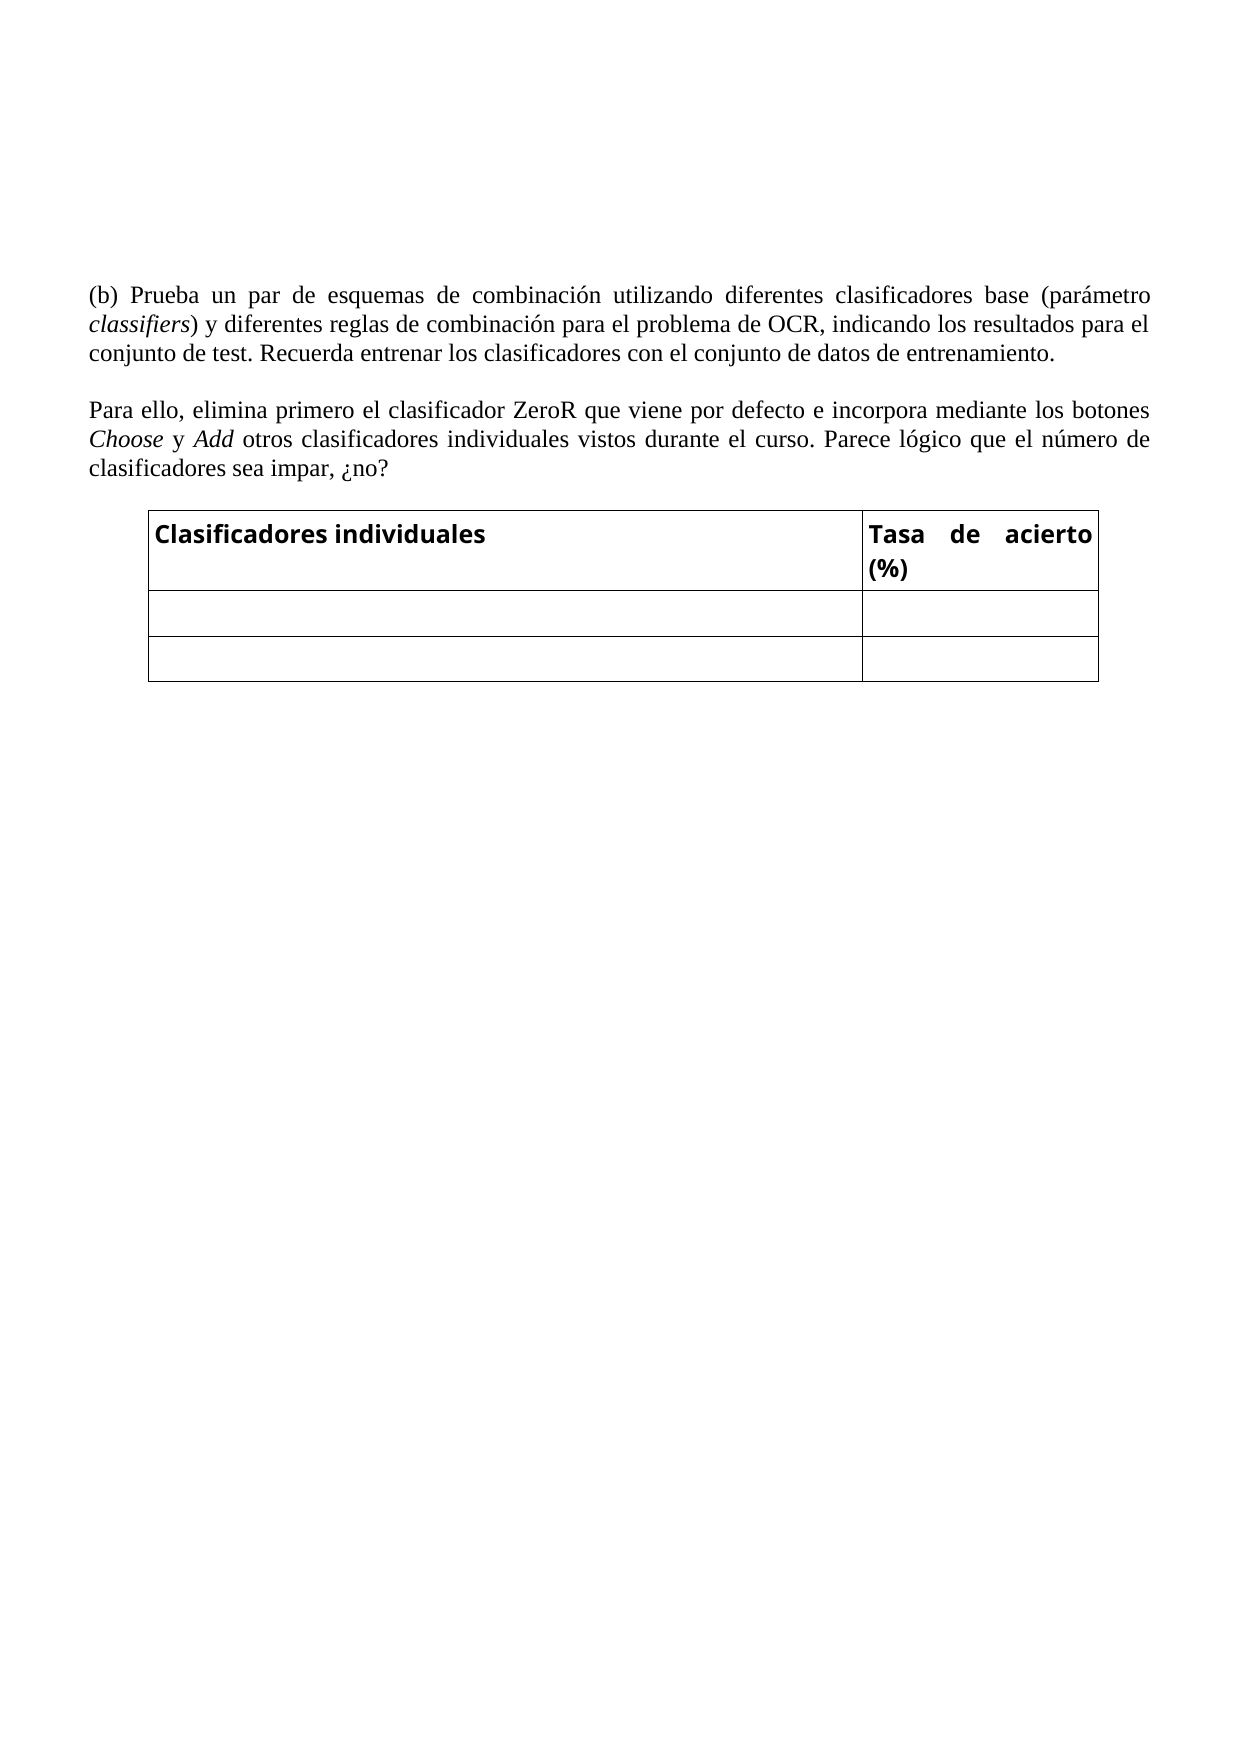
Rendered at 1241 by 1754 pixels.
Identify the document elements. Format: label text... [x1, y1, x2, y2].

table_header Clasificadores individuales [149, 511, 862, 590]
table_cell [863, 637, 1098, 681]
table_cell [149, 591, 862, 636]
text (b) Prueba un par de esquemas de combinación utilizando diferentes clasificadores base (parámetro classifiers) y diferentes reglas de combinación para el problema de OCR, indicando los resultados para el conjunto de test. Recuerda entrenar los clasificadores con el conjunto de datos de entrenamiento. [89, 280, 1152, 367]
table_cell [149, 637, 862, 681]
text Para ello, elimina primero el clasificador ZeroR que viene por defecto e incorpora mediante los botones Choose y Add otros clasificadores individuales vistos durante el curso. Parece lógico que el número de clasificadores sea impar, ¿no? [89, 395, 1152, 482]
table_cell [863, 591, 1098, 636]
table_header Tasa de acierto (%) [863, 511, 1098, 590]
